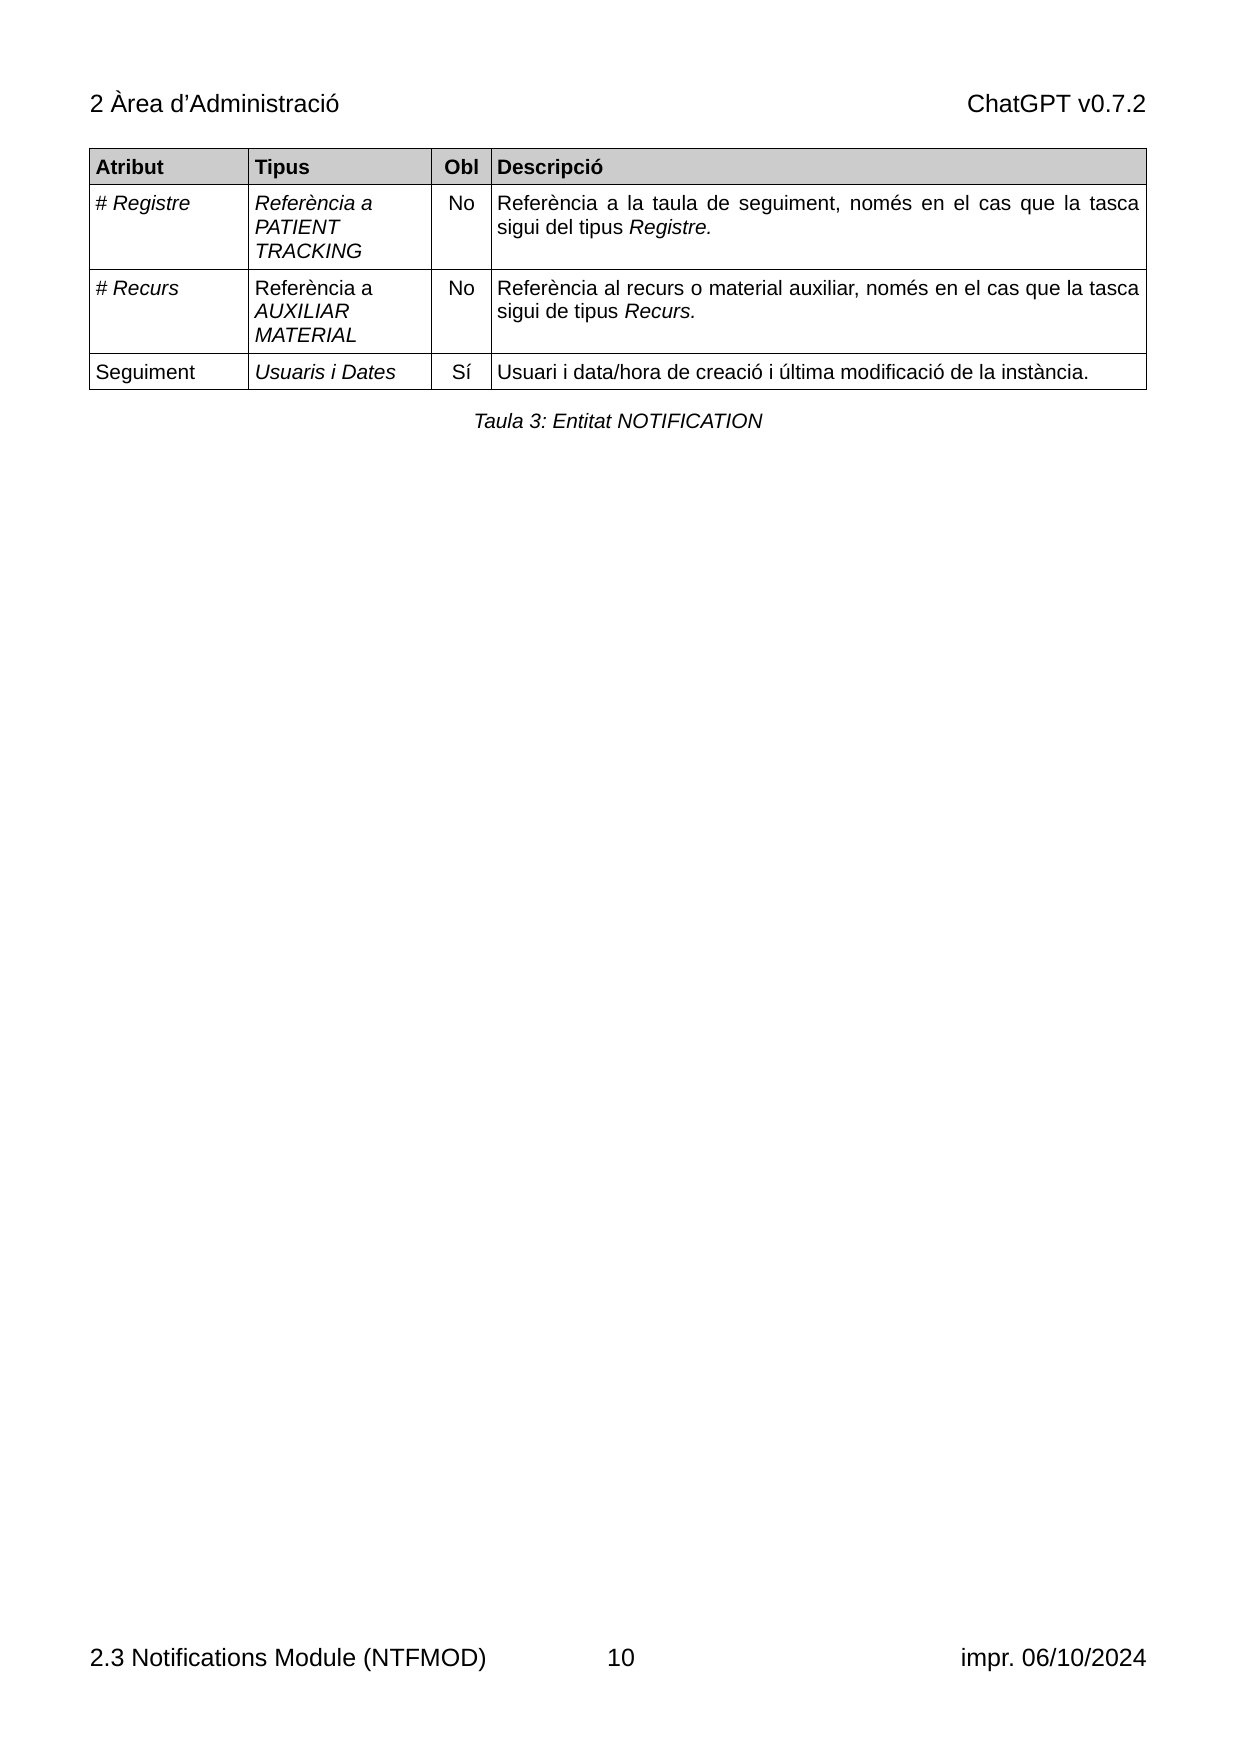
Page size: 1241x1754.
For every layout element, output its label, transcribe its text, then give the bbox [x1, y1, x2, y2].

table_header Obl [432, 149, 491, 184]
table_cell Referència a PATIENT TRACKING [249, 185, 431, 268]
table_cell # Registre [90, 185, 248, 268]
table_cell No [432, 185, 491, 268]
table_cell Seguiment [90, 354, 248, 389]
table_cell Sí [432, 354, 491, 389]
table_cell Usuaris i Dates [249, 354, 431, 389]
table_header Tipus [249, 149, 431, 184]
table_cell No [432, 270, 491, 353]
table_header Descripció [492, 149, 1146, 184]
text Taula 3: Entitat NOTIFICATION [89, 409, 1146, 433]
table_header Atribut [90, 149, 248, 184]
table_cell # Recurs [90, 270, 248, 353]
table_cell Referència a la taula de seguiment, només en el cas que la tasca sigui del tipus Registre. [492, 185, 1146, 268]
table_cell Referència a AUXILIAR MATERIAL [249, 270, 431, 353]
table_cell Usuari i data/hora de creació i última modificació de la instància. [492, 354, 1146, 389]
table_cell Referència al recurs o material auxiliar, només en el cas que la tasca sigui de tipus Recurs. [492, 270, 1146, 353]
